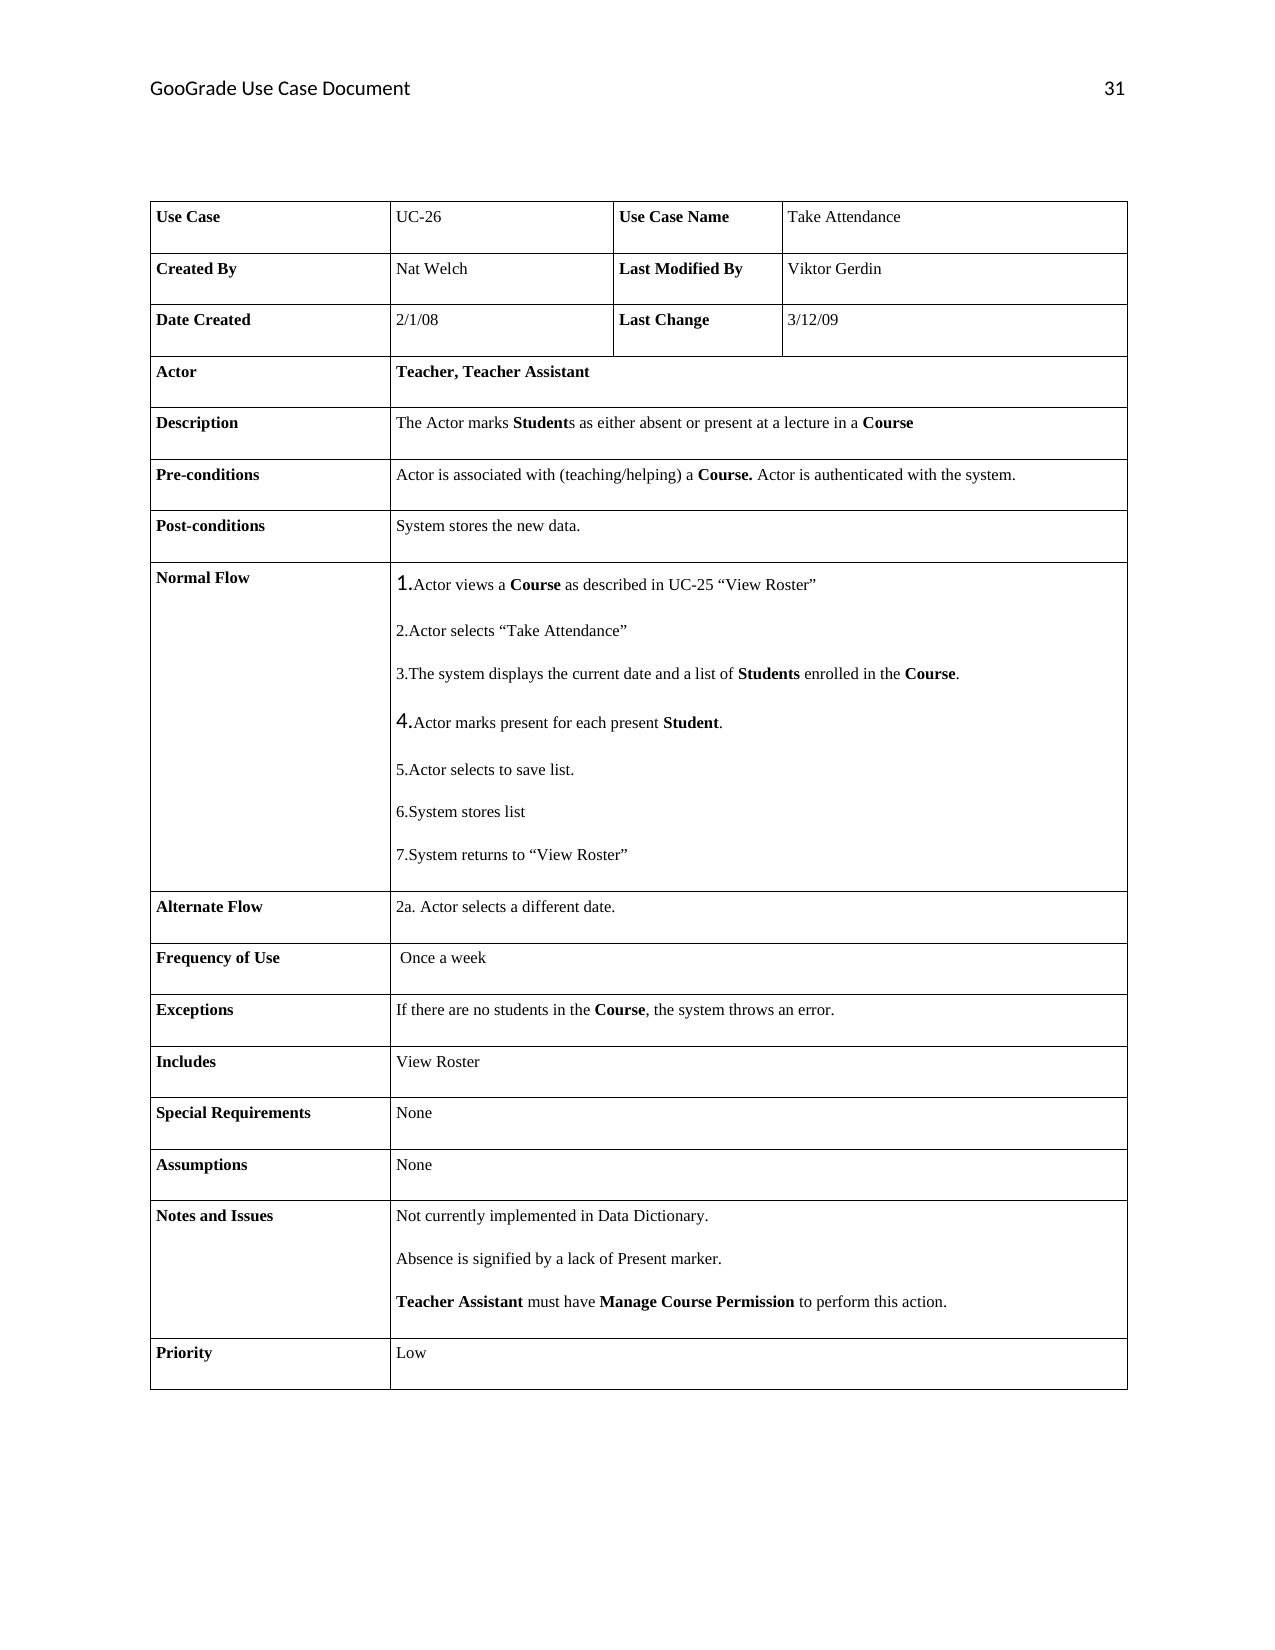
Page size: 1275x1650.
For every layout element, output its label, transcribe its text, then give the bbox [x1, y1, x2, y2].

table_cell None [391, 1098, 1127, 1149]
table_cell Notes and Issues [151, 1201, 390, 1337]
table_cell Last Modified By [614, 254, 782, 304]
table_cell Once a week [391, 944, 1127, 994]
table_cell 3/12/09 [783, 305, 1127, 356]
table_header Use Case [151, 202, 390, 253]
table_cell Not currently implemented in Data Dictionary. Absence is signified by a lack of Present marker. Teacher Assistant must have Manage Course Permission to perform this action. [391, 1201, 1127, 1337]
table_cell Actor is associated with (teaching/helping) a Course. Actor is authenticated with the system. [391, 460, 1127, 510]
table_cell Frequency of Use [151, 944, 390, 994]
table_cell 2/1/08 [391, 305, 613, 356]
table_header Take Attendance [783, 202, 1127, 253]
table_cell Teacher, Teacher Assistant [391, 357, 1127, 407]
table_cell Alternate Flow [151, 892, 390, 942]
table_cell Includes [151, 1047, 390, 1097]
table_cell Actor [151, 357, 390, 407]
table_cell Assumptions [151, 1150, 390, 1200]
table_cell Description [151, 408, 390, 459]
table_cell Post-conditions [151, 511, 390, 562]
table_cell The Actor marks Students as either absent or present at a lecture in a Course [391, 408, 1127, 459]
table_cell Pre-conditions [151, 460, 390, 510]
table_cell Low [391, 1339, 1127, 1389]
table_cell View Roster [391, 1047, 1127, 1097]
table_cell 2a. Actor selects a different date. [391, 892, 1127, 942]
table_cell Exceptions [151, 995, 390, 1046]
table_cell Actor views a Course as described in UC-25 “View Roster” Actor selects “Take Attendance” The system displays the current date and a list of Students enrolled in the Course. Actor marks present for each present Student. Actor selects to save list. System stores list System returns to “View Roster” [391, 563, 1127, 891]
table_cell System stores the new data. [391, 511, 1127, 562]
table_cell None [391, 1150, 1127, 1200]
table_cell Last Change [614, 305, 782, 356]
table_cell Special Requirements [151, 1098, 390, 1149]
table_cell Normal Flow [151, 563, 390, 891]
table_header UC-26 [391, 202, 613, 253]
table_cell Created By [151, 254, 390, 304]
table_cell Date Created [151, 305, 390, 356]
table_header Use Case Name [614, 202, 782, 253]
table_cell Priority [151, 1339, 390, 1389]
table_cell If there are no students in the Course, the system throws an error. [391, 995, 1127, 1046]
table_cell Viktor Gerdin [783, 254, 1127, 304]
table_cell Nat Welch [391, 254, 613, 304]
